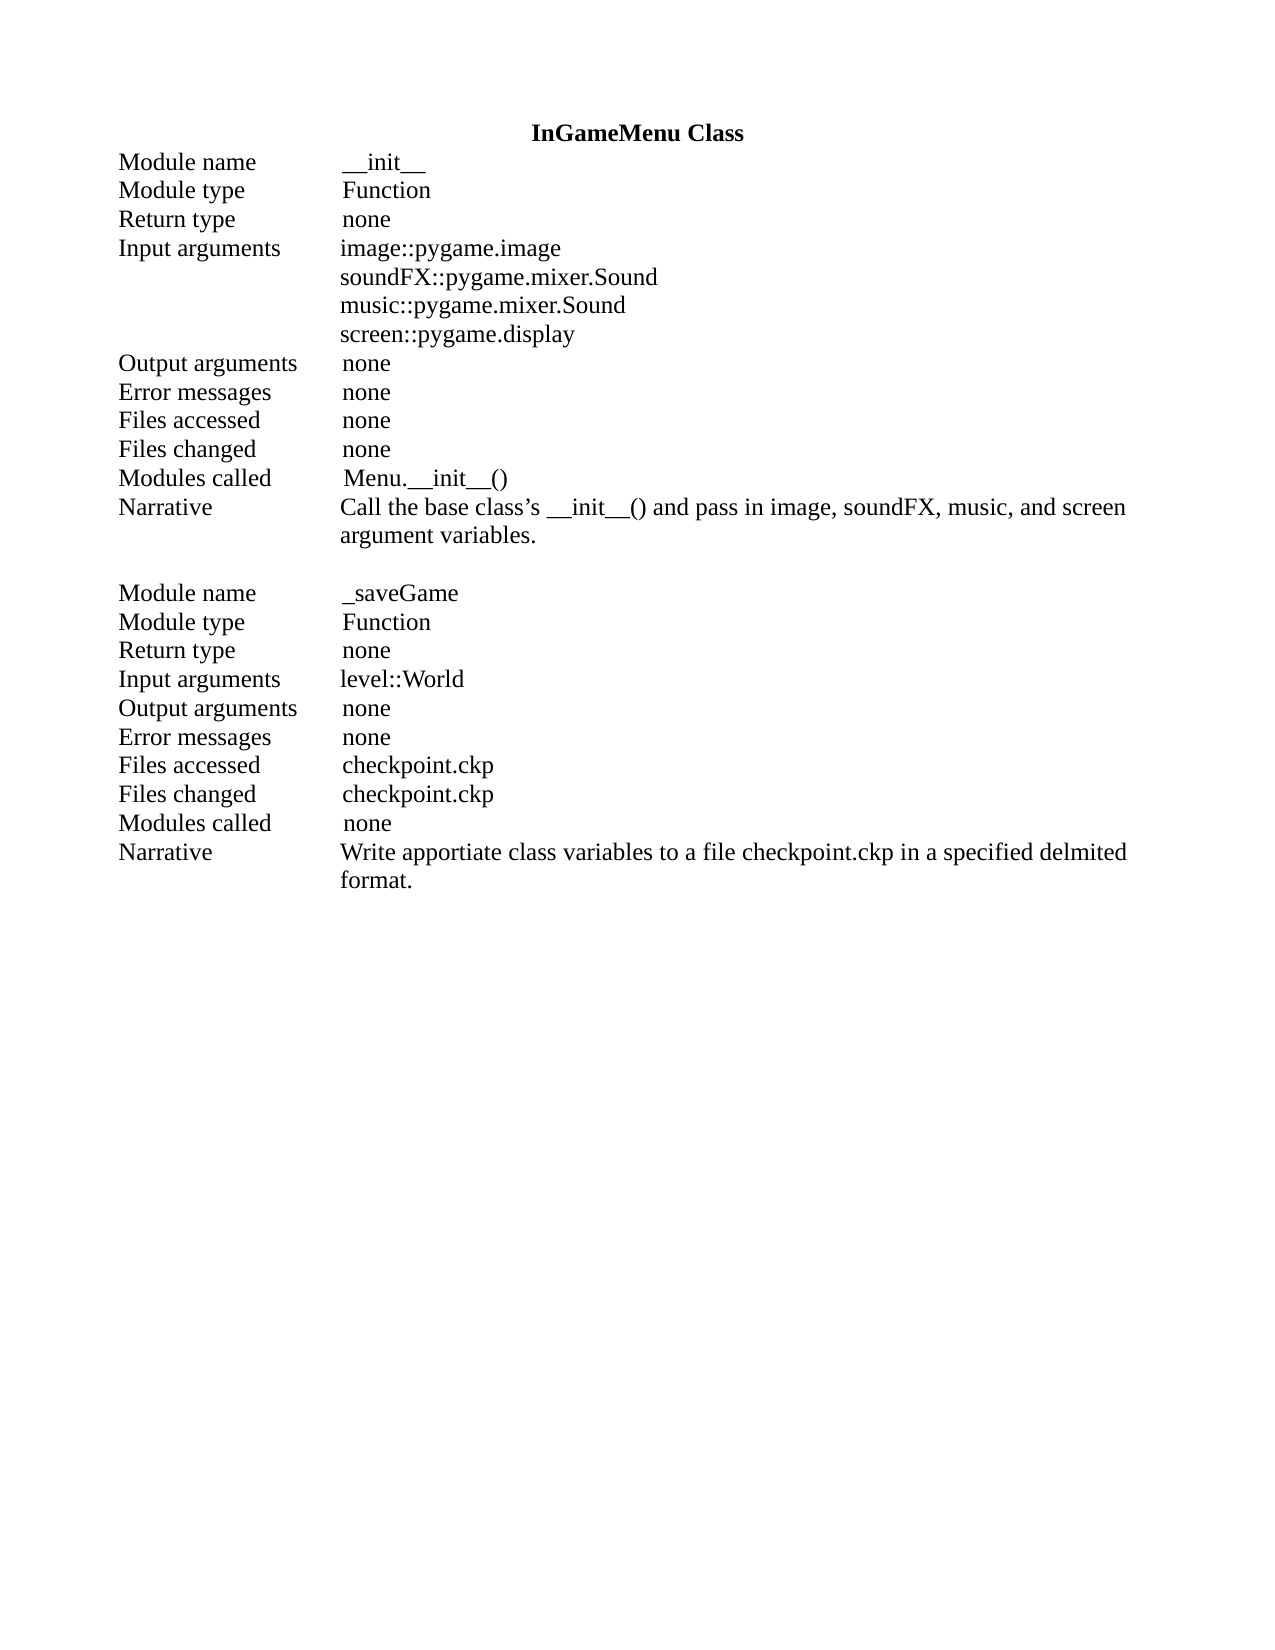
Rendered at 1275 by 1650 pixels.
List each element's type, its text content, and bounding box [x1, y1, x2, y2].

text Files changed none [118, 434, 1157, 463]
text InGameMenu Class [118, 118, 1157, 147]
text soundFX::pygame.mixer.Sound [118, 262, 1157, 291]
text Files accessed none [118, 406, 1157, 434]
text Output arguments none [118, 693, 1157, 722]
text Files changed checkpoint.ckp [118, 779, 1157, 808]
text Input arguments image::pygame.image [118, 233, 1157, 262]
text Error messages none [118, 722, 1157, 751]
text Module type Function [118, 176, 1157, 204]
text Return type none [118, 204, 1157, 233]
text screen::pygame.display [118, 319, 1157, 348]
text Narrative Call the base class’s __init__() and pass in image, soundFX, music, and screen argument variables. [118, 492, 1157, 549]
text Narrative Write apportiate class variables to a file checkpoint.ckp in a specified delmited format. [118, 837, 1157, 894]
text Module type Function [118, 607, 1157, 636]
text Module name _saveGame [118, 578, 1157, 607]
text Return type none [118, 636, 1157, 664]
text music::pygame.mixer.Sound [118, 291, 1157, 319]
text Error messages none [118, 377, 1157, 406]
text Modules called none [118, 808, 1157, 837]
text Modules called Menu.__init__() [118, 463, 1157, 492]
text Module name __init__ [118, 147, 1157, 176]
text Files accessed checkpoint.ckp [118, 751, 1157, 779]
text Input arguments level::World [118, 664, 1157, 693]
text Output arguments none [118, 348, 1157, 377]
